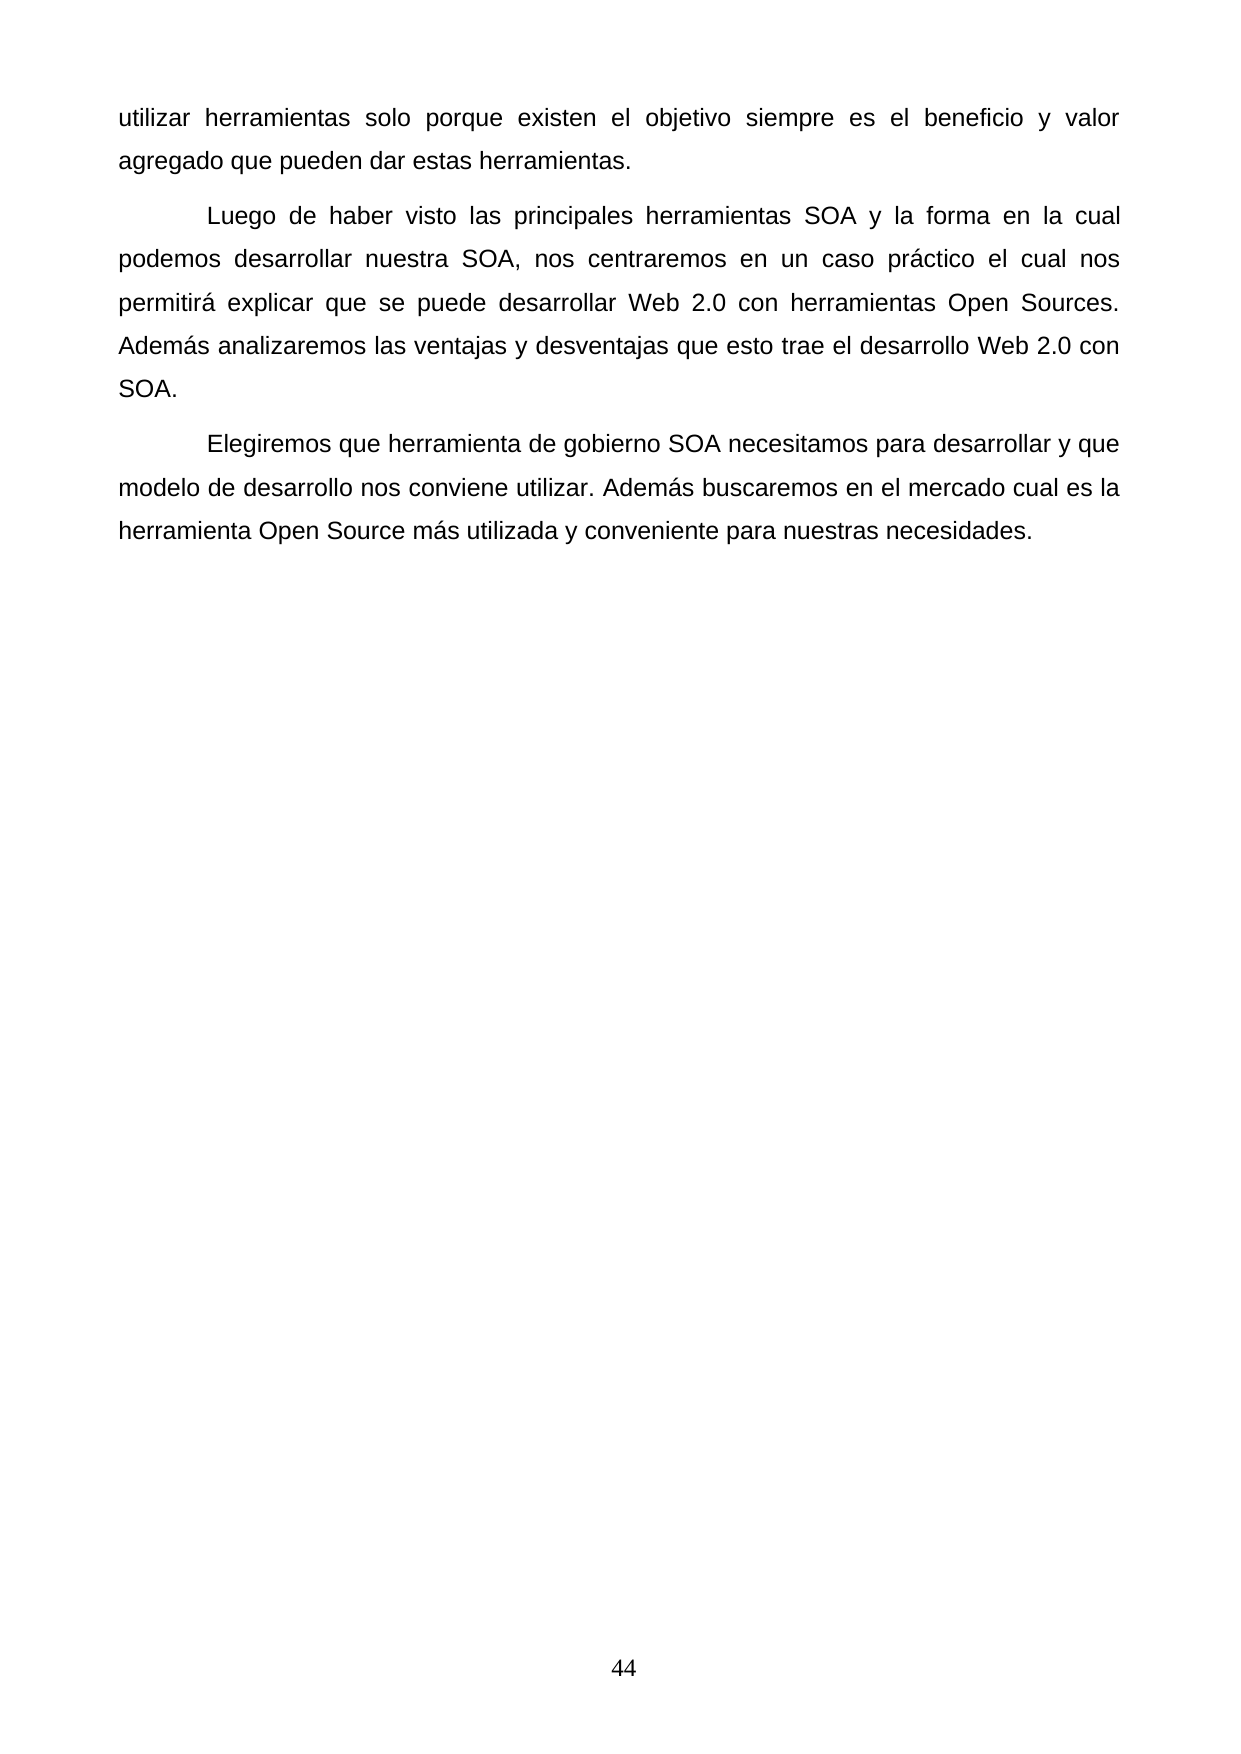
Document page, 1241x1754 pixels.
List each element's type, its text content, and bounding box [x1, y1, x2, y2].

text utilizar herramientas solo porque existen el objetivo siempre es el beneficio y valor agregado que pueden dar estas herramientas. [118, 103, 1122, 174]
text Luego de haber visto las principales herramientas SOA y la forma en la cual podemos desarrollar nuestra SOA, nos centraremos en un caso práctico el cual nos permitirá explicar que se puede desarrollar Web 2.0 con herramientas Open Sources. Además analizaremos las ventajas y desventajas que esto trae el desarrollo Web 2.0 con SOA. [118, 201, 1122, 403]
text Elegiremos que herramienta de gobierno SOA necesitamos para desarrollar y que modelo de desarrollo nos conviene utilizar. Además buscaremos en el mercado cual es la herramienta Open Source más utilizada y conveniente para nuestras necesidades. [118, 429, 1122, 544]
